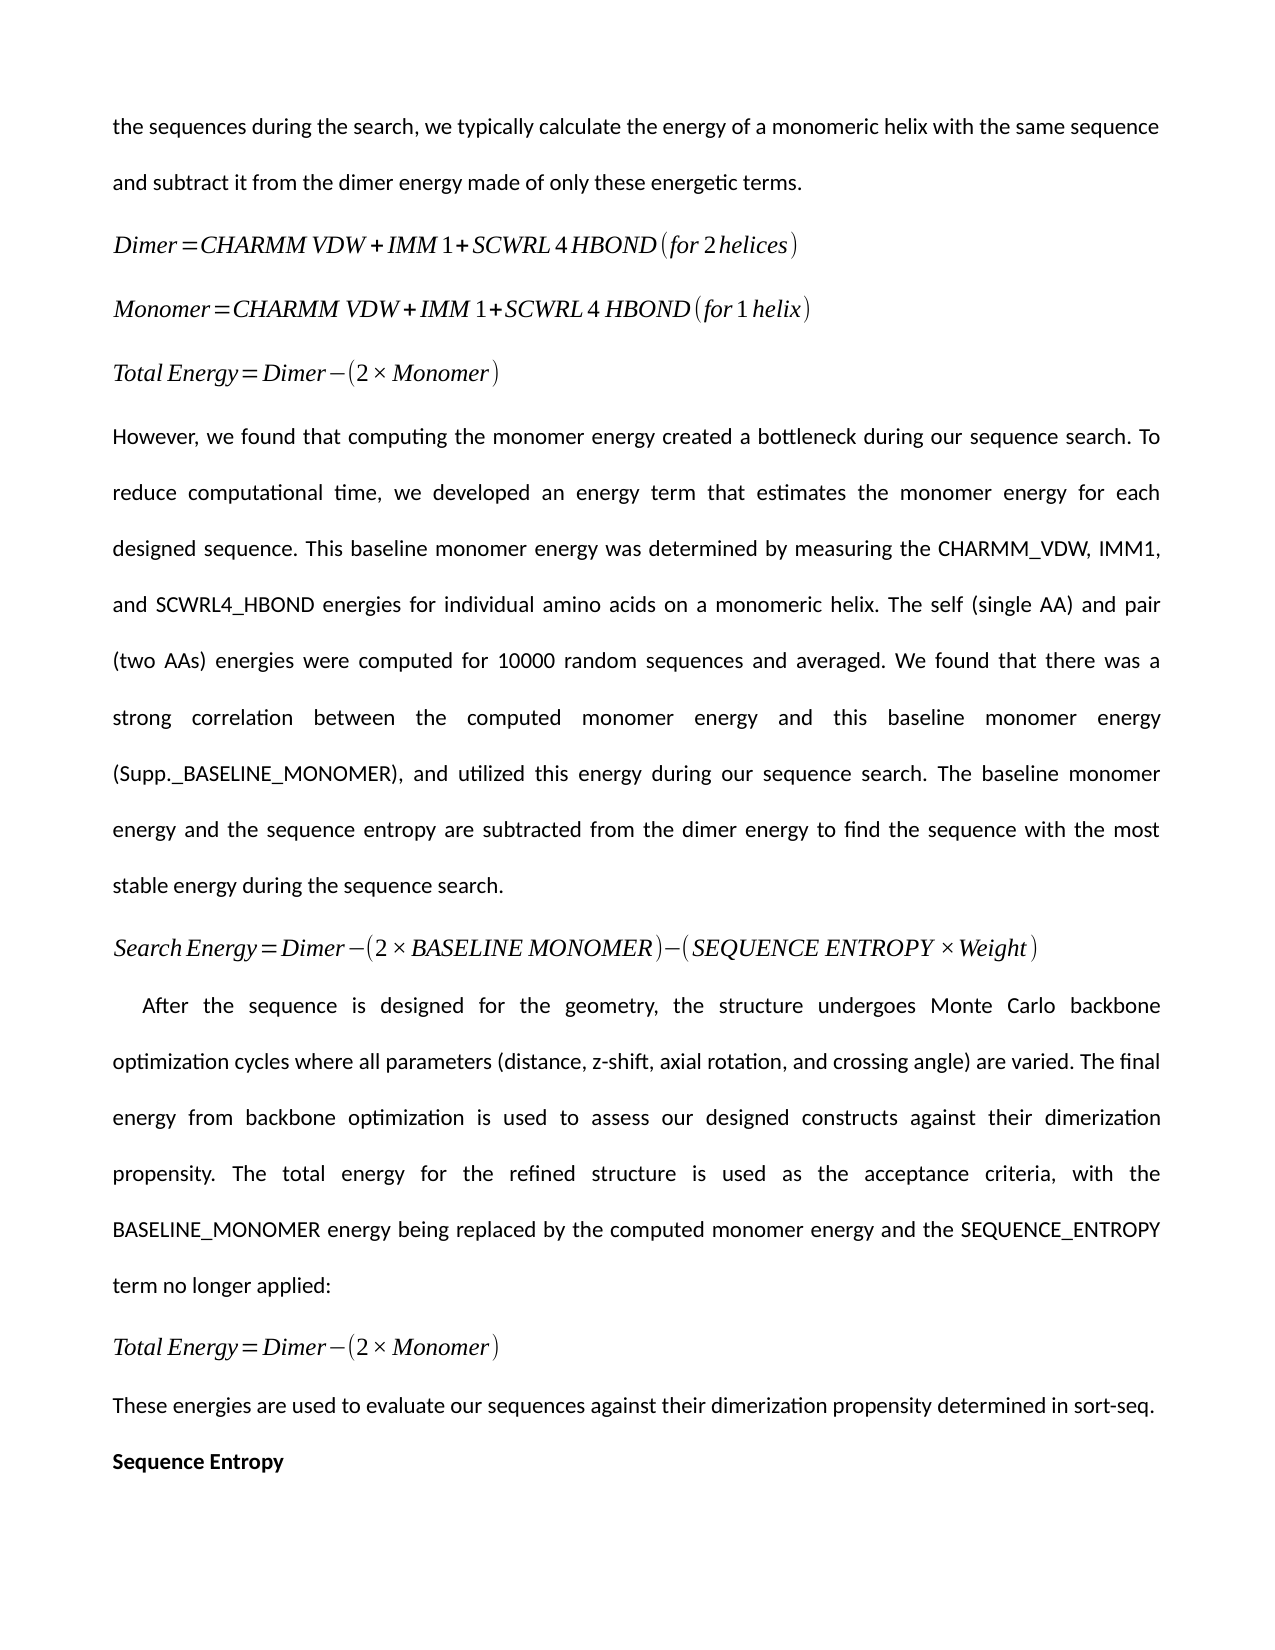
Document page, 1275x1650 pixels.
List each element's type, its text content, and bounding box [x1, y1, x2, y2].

text However, we found that computing the monomer energy created a bottleneck during our sequence search. To reduce computational time, we developed an energy term that estimates the monomer energy for each designed sequence. This baseline monomer energy was determined by measuring the CHARMM_VDW, IMM1, and SCWRL4_HBOND energies for individual amino acids on a monomeric helix. The self (single AA) and pair (two AAs) energies were computed for 10000 random sequences and averaged. We found that there was a strong correlation between the computed monomer energy and this baseline monomer energy (Supp._BASELINE_MONOMER), and utilized this energy during our sequence search. The baseline monomer energy and the sequence entropy are subtracted from the dimer energy to find the sequence with the most stable energy during the sequence search. [112, 422, 1162, 899]
text After the sequence is designed for the geometry, the structure undergoes Monte Carlo backbone optimization cycles where all parameters (distance, z-shift, axial rotation, and crossing angle) are varied. The final energy from backbone optimization is used to assess our designed constructs against their dimerization propensity. The total energy for the refined structure is used as the acceptance criteria, with the BASELINE_MONOMER energy being replaced by the computed monomer energy and the SEQUENCE_ENTROPY term no longer applied: [112, 991, 1162, 1299]
text These energies are used to evaluate our sequences against their dimerization propensity determined in sort-seq. [112, 1391, 1162, 1419]
text Sequence Entropy [112, 1447, 1162, 1475]
text the sequences during the search, we typically calculate the energy of a monomeric helix with the same sequence and subtract it from the dimer energy made of only these energetic terms. [112, 112, 1162, 197]
